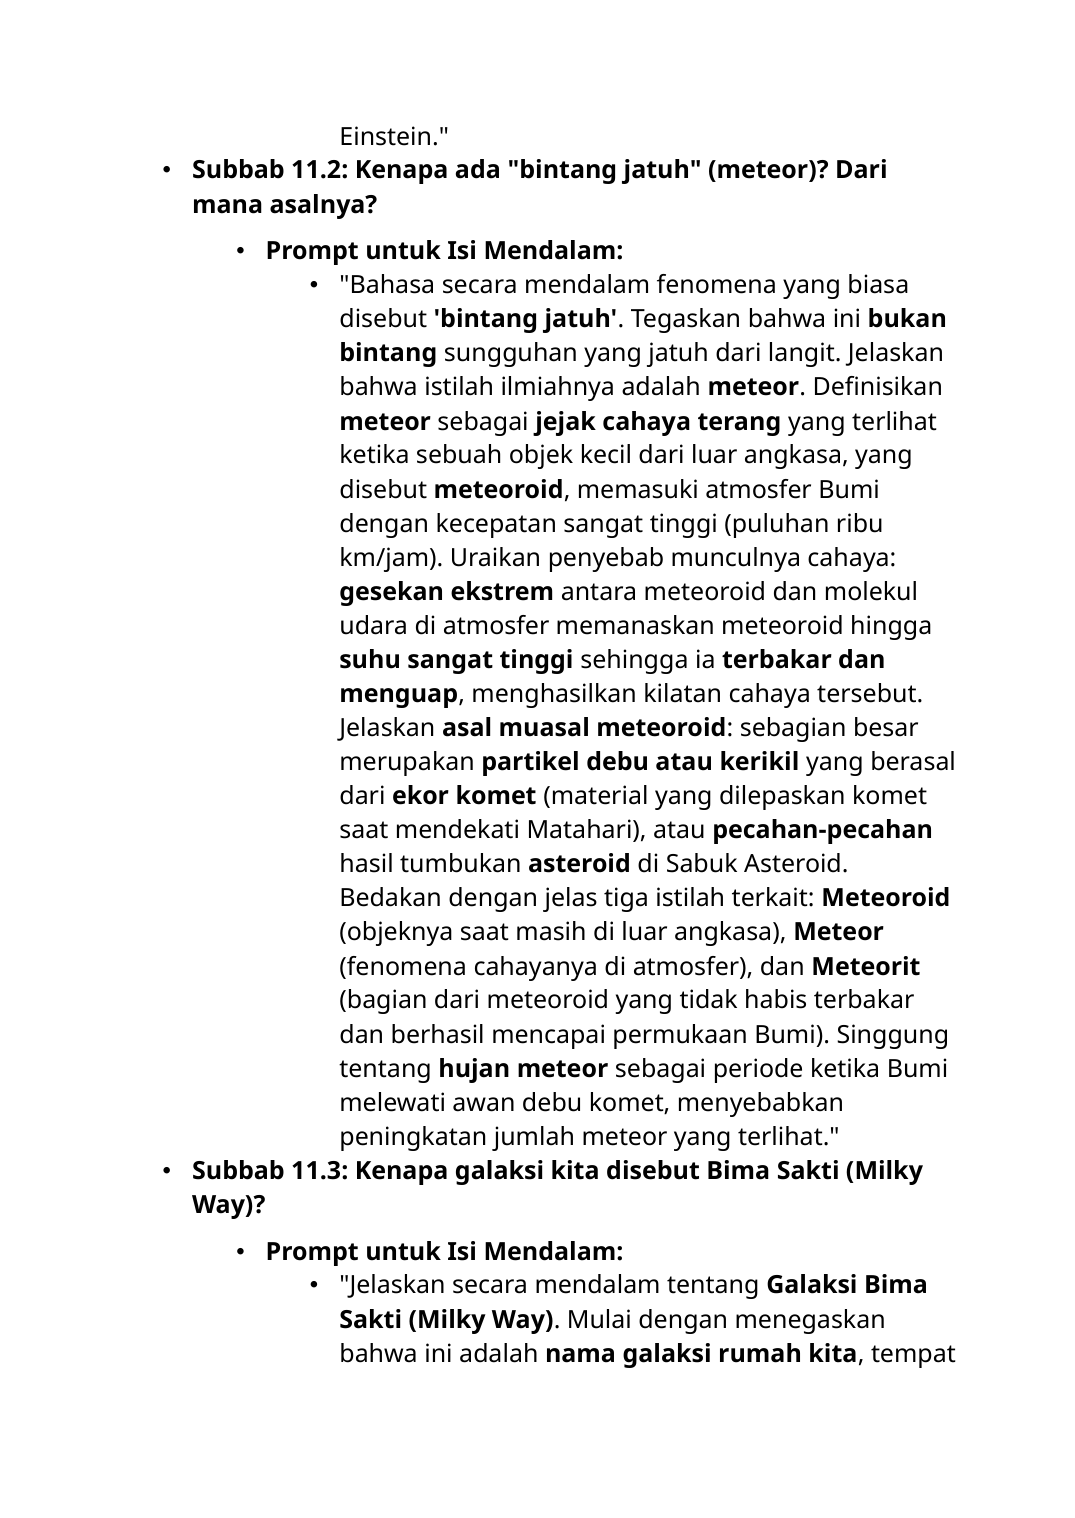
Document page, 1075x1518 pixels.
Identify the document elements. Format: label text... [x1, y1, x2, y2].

list "Jelaskan secara mendalam tentang Galaksi Bima Sakti (Milky Way). Mulai dengan menegaskan bahwa ini adalah nama galaksi rumah kita, tempat [309, 1267, 957, 1369]
list Einstein." [309, 118, 957, 152]
list Subbab 11.2: Kenapa ada "bintang jatuh" (meteor)? Dari mana asalnya? [162, 152, 957, 220]
list Prompt untuk Isi Mendalam: [236, 1233, 957, 1267]
list Subbab 11.3: Kenapa galaksi kita disebut Bima Sakti (Milky Way)? [162, 1152, 957, 1221]
list Prompt untuk Isi Mendalam: [236, 233, 957, 267]
list "Bahasa secara mendalam fenomena yang biasa disebut 'bintang jatuh'. Tegaskan bahwa ini bukan bintang sungguhan yang jatuh dari langit. Jelaskan bahwa istilah ilmiahnya adalah meteor. Definisikan meteor sebagai jejak cahaya terang yang terlihat ketika sebuah objek kecil dari luar angkasa, yang disebut meteoroid, memasuki atmosfer Bumi dengan kecepatan sangat tinggi (puluhan ribu km/jam). Uraikan penyebab munculnya cahaya: gesekan ekstrem antara meteoroid dan molekul udara di atmosfer memanaskan meteoroid hingga suhu sangat tinggi sehingga ia terbakar dan menguap, menghasilkan kilatan cahaya tersebut. Jelaskan asal muasal meteoroid: sebagian besar merupakan partikel debu atau kerikil yang berasal dari ekor komet (material yang dilepaskan komet saat mendekati Matahari), atau pecahan-pecahan hasil tumbukan asteroid di Sabuk Asteroid. Bedakan dengan jelas tiga istilah terkait: Meteoroid (objeknya saat masih di luar angkasa), Meteor (fenomena cahayanya di atmosfer), dan Meteorit (bagian dari meteoroid yang tidak habis terbakar dan berhasil mencapai permukaan Bumi). Singgung tentang hujan meteor sebagai periode ketika Bumi melewati awan debu komet, menyebabkan peningkatan jumlah meteor yang terlihat." [309, 267, 957, 1152]
